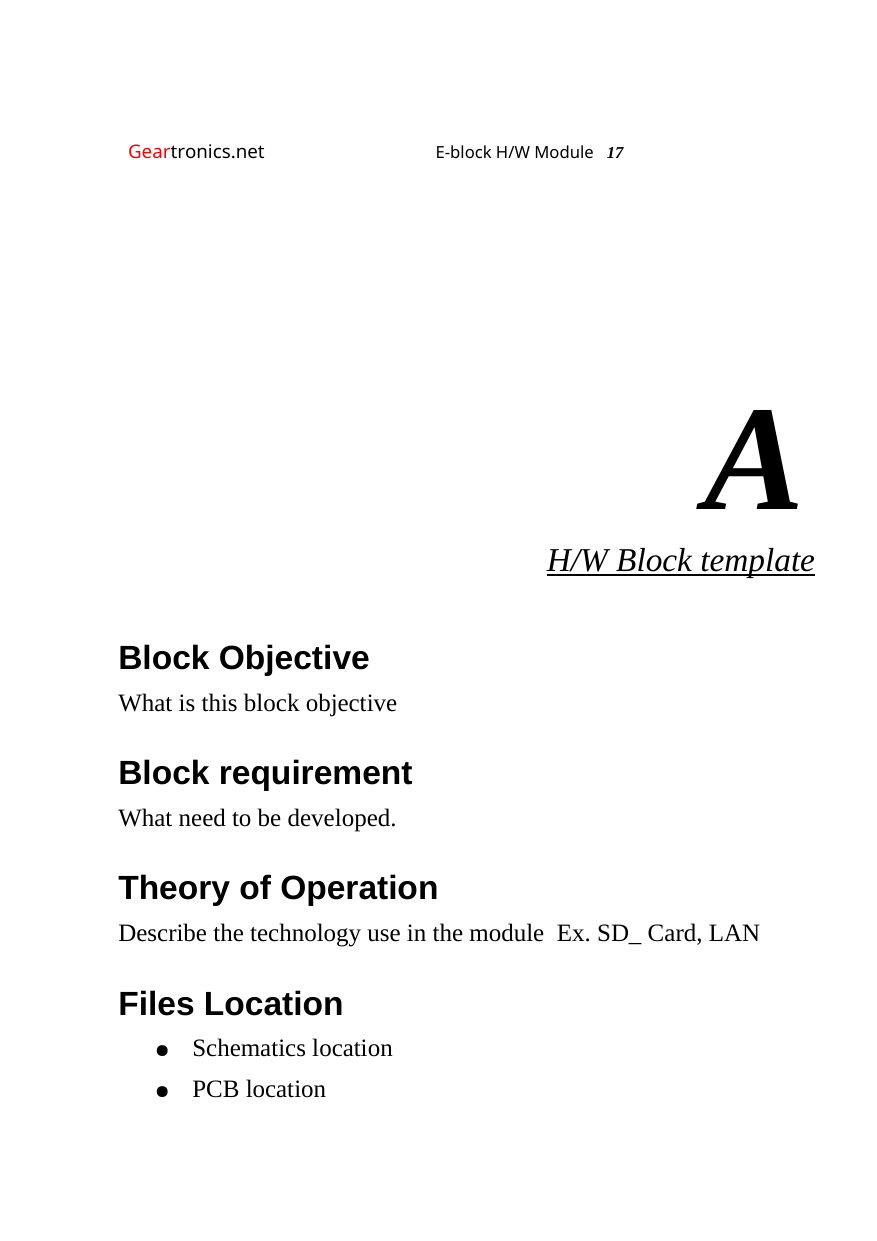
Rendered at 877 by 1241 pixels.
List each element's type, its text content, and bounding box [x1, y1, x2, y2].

list PCB location [154, 1075, 818, 1102]
title H/W Block template [118, 542, 818, 579]
subtitle Files Location [118, 984, 818, 1022]
subtitle Block requirement [118, 754, 818, 792]
text A [118, 376, 818, 542]
text Describe the technology use in the module Ex. SD_ Card, LAN [118, 919, 818, 947]
subtitle Block Objective [118, 639, 818, 676]
text What need to be developed. [118, 804, 818, 832]
subtitle Theory of Operation [118, 869, 818, 907]
list Schematics location [154, 1034, 818, 1062]
text What is this block objective [118, 689, 818, 717]
